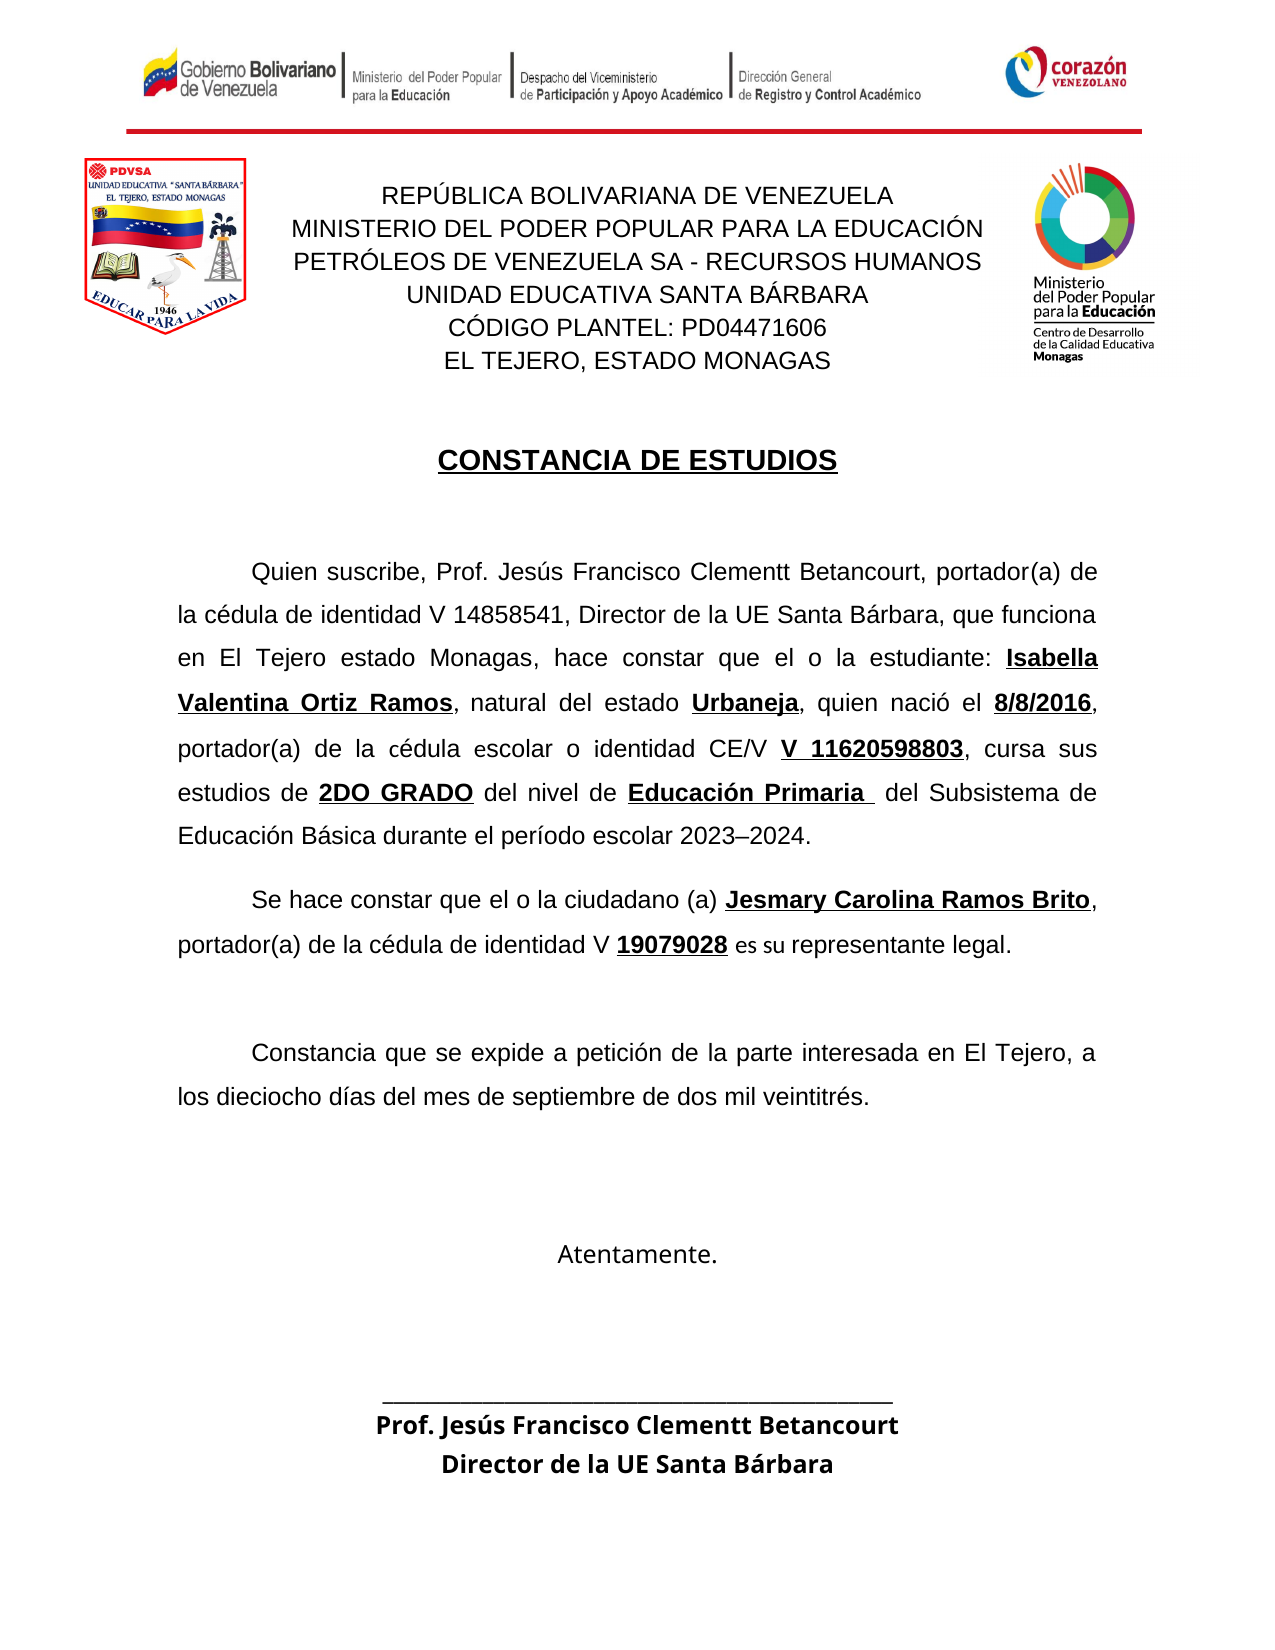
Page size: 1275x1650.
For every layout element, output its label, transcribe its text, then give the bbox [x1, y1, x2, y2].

picture [126, 11, 1142, 134]
text ______________________________________________ [177, 1373, 1098, 1407]
text Director de la UE Santa Bárbara [177, 1447, 1098, 1481]
text Quien suscribe, Prof. Jesús Francisco Clementt Betancourt, portador(a) de la cédula de identidad V 14858541, Director de la UE Santa Bárbara, que funciona en El Tejero estado Monagas, hace constar que el o la estudiante: Isabella Valentina Ortiz Ramos, natural del estado Urbaneja, quien nació el 8/8/2016, portador(a) de la cédula escolar o identidad CE/V V 11620598803, cursa sus estudios de 2DO GRADO del nivel de Educación Primaria del Subsistema de Educación Básica durante el período escolar 2023–2024. [177, 557, 1098, 849]
picture [79, 158, 252, 335]
picture [978, 153, 1200, 377]
subtitle MINISTERIO DEL PODER POPULAR PARA LA EDUCACIÓN [252, 214, 978, 242]
text UNIDAD EDUCATIVA SANTA BÁRBARA [252, 280, 978, 308]
subtitle PETRÓLEOS DE VENEZUELA SA - RECURSOS HUMANOS [252, 247, 978, 275]
text Se hace constar que el o la ciudadano (a) Jesmary Carolina Ramos Brito, portador(a) de la cédula de identidad V 19079028 es su representante legal. [177, 885, 1098, 959]
subtitle CONSTANCIA DE ESTUDIOS [177, 443, 1098, 476]
text CÓDIGO PLANTEL: PD04471606 [177, 313, 978, 341]
text EL TEJERO, ESTADO MONAGAS [177, 346, 978, 374]
text Prof. Jesús Francisco Clementt Betancourt [177, 1407, 1098, 1441]
text Atentamente. [177, 1237, 1098, 1271]
text Constancia que se expide a petición de la parte interesada en El Tejero, a los dieciocho días del mes de septiembre de dos mil veintitrés. [177, 1038, 1098, 1110]
subtitle REPÚBLICA BOLIVARIANA DE VENEZUELA [252, 181, 978, 209]
